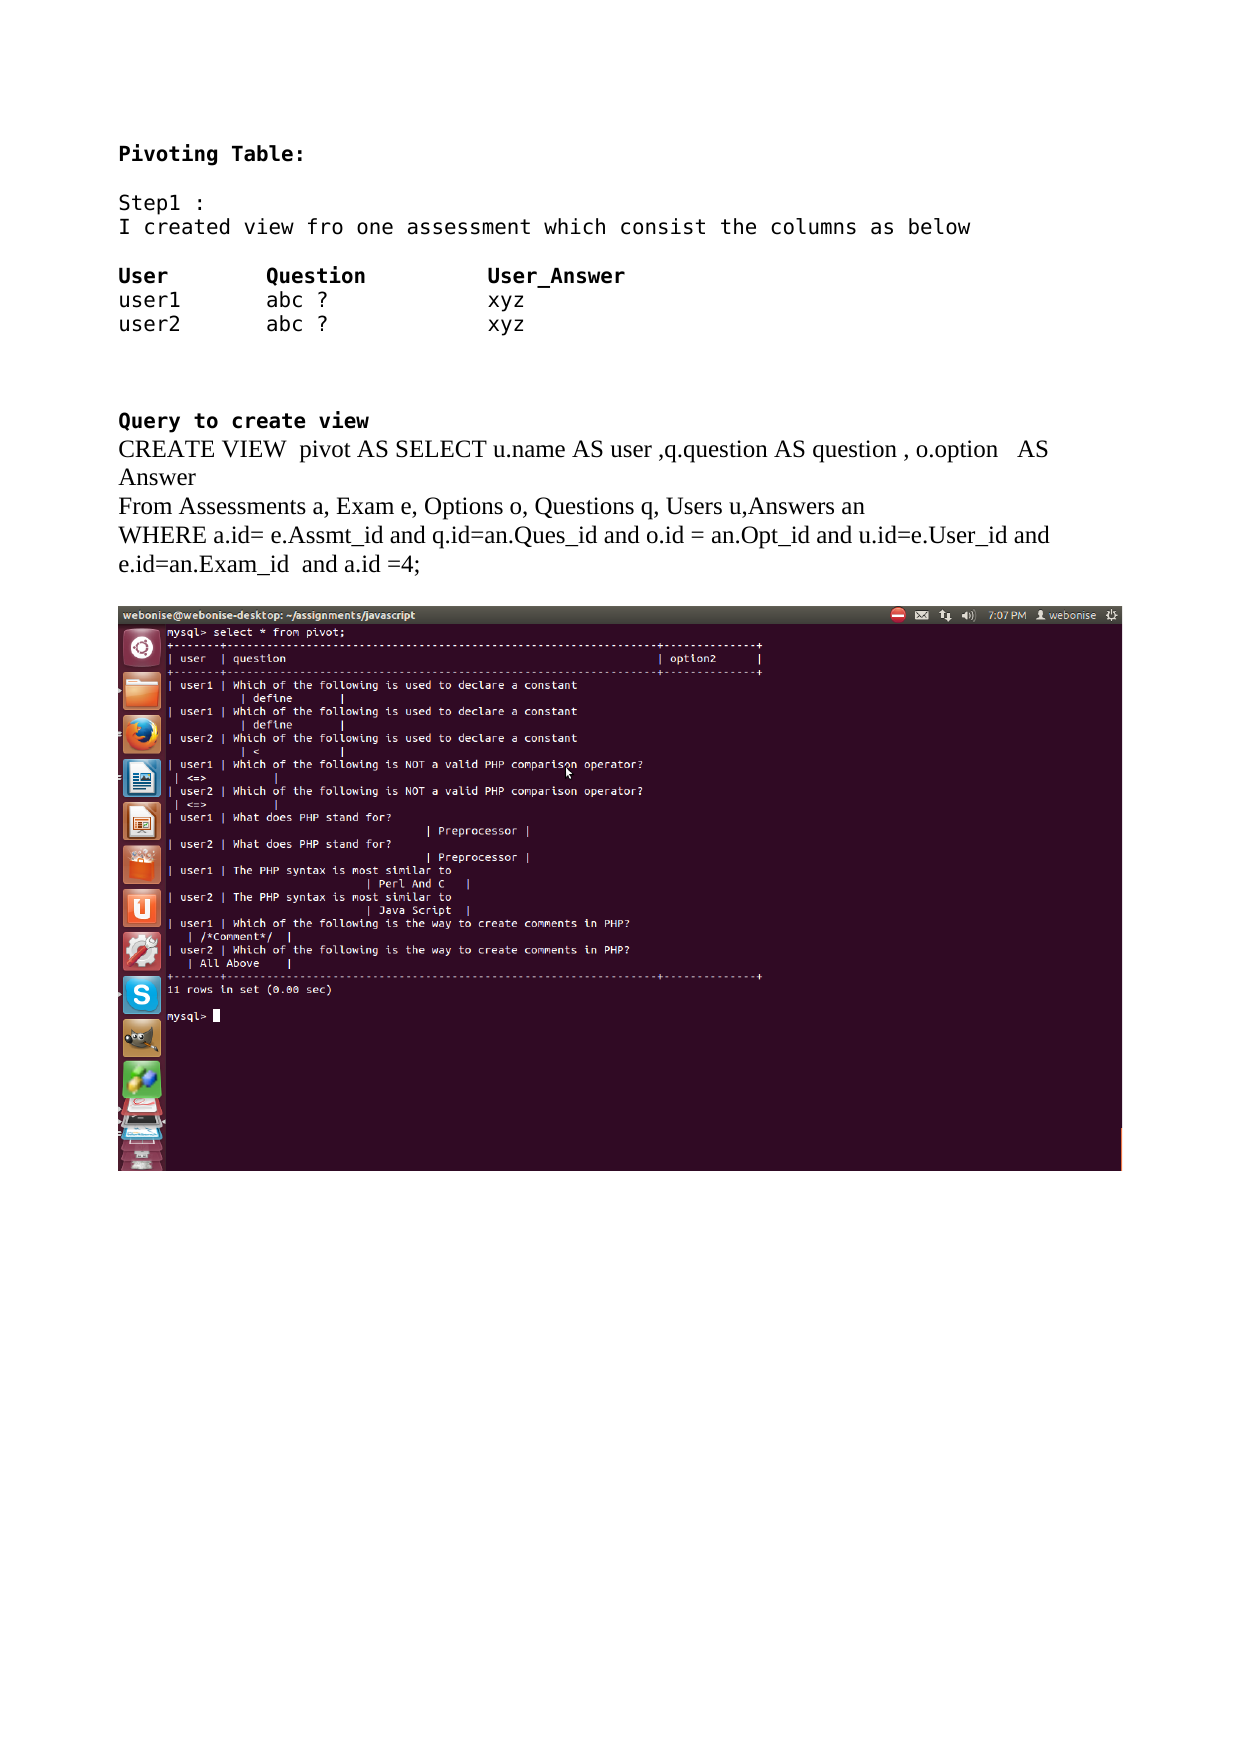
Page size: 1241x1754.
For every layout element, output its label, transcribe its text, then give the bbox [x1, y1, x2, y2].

text WHERE a.id= e.Assmt_id and q.id=an.Ques_id and o.id = an.Opt_id and u.id=e.User_id and e.id=an.Exam_id and a.id =4; [118, 520, 1122, 577]
text User Question User_Answer [118, 264, 1122, 288]
text From Assessments a, Exam e, Options o, Questions q, Users u,Answers an [118, 491, 1122, 520]
text Step1 : [118, 191, 1122, 215]
text CREATE VIEW pivot AS SELECT u.name AS user ,q.question AS question , o.option AS Answer [118, 434, 1122, 491]
text user2 abc ? xyz [118, 312, 1122, 337]
picture [118, 606, 1123, 1171]
text user1 abc ? xyz [118, 288, 1122, 312]
text I created view fro one assessment which consist the columns as below [118, 215, 1122, 239]
text Pivoting Table: [118, 142, 1122, 167]
text Query to create view [118, 409, 1122, 434]
